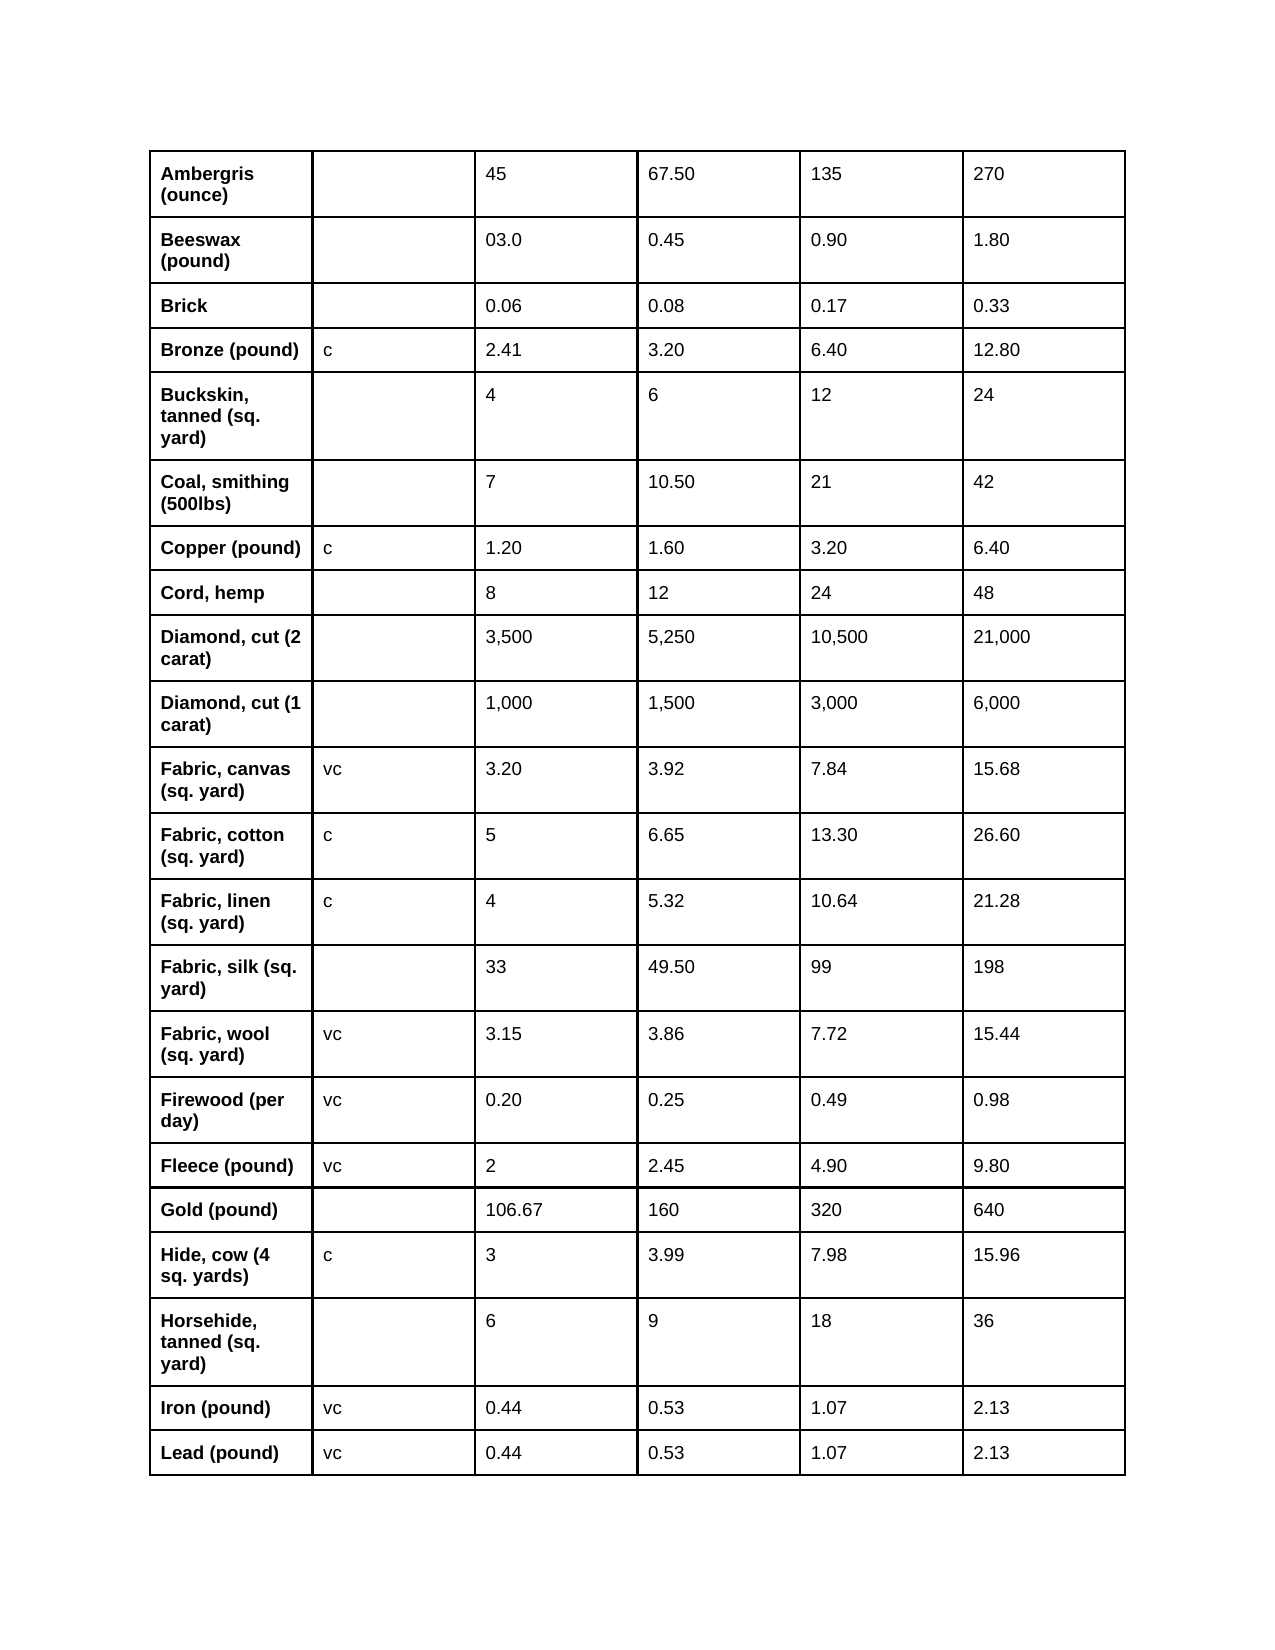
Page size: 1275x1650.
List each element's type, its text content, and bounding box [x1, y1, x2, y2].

table_cell 1,000 [476, 682, 636, 746]
table_cell 3,000 [801, 682, 962, 746]
table_cell [314, 152, 474, 216]
table_cell 3.20 [476, 748, 636, 812]
table_cell 10.64 [801, 880, 962, 944]
table_cell 8 [476, 571, 636, 614]
table_cell 42 [964, 461, 1124, 525]
table_cell [314, 218, 474, 282]
table_cell Firewood (per day) [151, 1078, 311, 1142]
table_cell 0.44 [476, 1387, 636, 1429]
table_cell Lead (pound) [151, 1431, 311, 1473]
table_cell 1.07 [801, 1431, 962, 1473]
table_cell c [314, 880, 474, 944]
table_cell 9 [639, 1299, 799, 1384]
table_cell 99 [801, 946, 962, 1010]
table_cell 6,000 [964, 682, 1124, 746]
table_cell 0.49 [801, 1078, 962, 1142]
table_cell 7.98 [801, 1233, 962, 1297]
table_cell 6.40 [801, 329, 962, 371]
table_cell [314, 571, 474, 614]
table_cell 36 [964, 1299, 1124, 1384]
table_cell [314, 616, 474, 680]
table_cell Fleece (pound) [151, 1144, 311, 1186]
table_cell 21.28 [964, 880, 1124, 944]
table_cell Fabric, canvas (sq. yard) [151, 748, 311, 812]
table_cell 33 [476, 946, 636, 1010]
table_cell Fabric, silk (sq. yard) [151, 946, 311, 1010]
table_cell 12 [801, 373, 962, 459]
table_cell 26.60 [964, 814, 1124, 878]
table_cell 0.06 [476, 284, 636, 327]
table_cell 21 [801, 461, 962, 525]
table_cell 1.20 [476, 527, 636, 569]
table_cell c [314, 1233, 474, 1297]
table_cell Brick [151, 284, 311, 327]
table_cell 7.84 [801, 748, 962, 812]
table_cell 5,250 [639, 616, 799, 680]
table_cell 0.33 [964, 284, 1124, 327]
table_cell 7.72 [801, 1012, 962, 1076]
table_cell 6 [476, 1299, 636, 1384]
table_cell 6.40 [964, 527, 1124, 569]
table_cell 270 [964, 152, 1124, 216]
table_cell [314, 284, 474, 327]
table_cell 3.20 [639, 329, 799, 371]
table_cell 0.17 [801, 284, 962, 327]
table_cell 12 [639, 571, 799, 614]
table_cell 0.08 [639, 284, 799, 327]
table_cell [314, 946, 474, 1010]
table_cell [314, 373, 474, 459]
table_cell Horsehide, tanned (sq. yard) [151, 1299, 311, 1384]
table_cell 15.96 [964, 1233, 1124, 1297]
table_cell 3.99 [639, 1233, 799, 1297]
table_cell 0.25 [639, 1078, 799, 1142]
table_cell 6.65 [639, 814, 799, 878]
table_cell 15.68 [964, 748, 1124, 812]
table_cell 49.50 [639, 946, 799, 1010]
table_cell 3,500 [476, 616, 636, 680]
table_cell Ambergris (ounce) [151, 152, 311, 216]
table_cell Diamond, cut (2 carat) [151, 616, 311, 680]
table_cell Diamond, cut (1 carat) [151, 682, 311, 746]
table_cell 2.41 [476, 329, 636, 371]
table_cell 0.53 [639, 1431, 799, 1473]
table_cell vc [314, 1431, 474, 1473]
table_cell Fabric, wool (sq. yard) [151, 1012, 311, 1076]
table_cell 03.0 [476, 218, 636, 282]
table_cell 2 [476, 1144, 636, 1186]
table_cell vc [314, 1012, 474, 1076]
table_cell 13.30 [801, 814, 962, 878]
table_cell 0.98 [964, 1078, 1124, 1142]
table_cell Buckskin, tanned (sq. yard) [151, 373, 311, 459]
table_cell Fabric, cotton (sq. yard) [151, 814, 311, 878]
table_cell 0.44 [476, 1431, 636, 1473]
table_cell 0.90 [801, 218, 962, 282]
table_cell 5 [476, 814, 636, 878]
table_cell 2.13 [964, 1431, 1124, 1473]
table_cell 0.45 [639, 218, 799, 282]
table_cell 15.44 [964, 1012, 1124, 1076]
table_cell c [314, 527, 474, 569]
table_cell 3.20 [801, 527, 962, 569]
table_cell 1.60 [639, 527, 799, 569]
table_cell 160 [639, 1189, 799, 1231]
table_cell 45 [476, 152, 636, 216]
table_cell 21,000 [964, 616, 1124, 680]
table_cell 3.92 [639, 748, 799, 812]
table_cell 1.07 [801, 1387, 962, 1429]
table_cell 3.15 [476, 1012, 636, 1076]
table_cell 7 [476, 461, 636, 525]
table_cell 1.80 [964, 218, 1124, 282]
table_cell Bronze (pound) [151, 329, 311, 371]
table_cell 3.86 [639, 1012, 799, 1076]
table_cell 24 [801, 571, 962, 614]
table_cell 67.50 [639, 152, 799, 216]
table_cell 3 [476, 1233, 636, 1297]
table_cell vc [314, 748, 474, 812]
table_cell 198 [964, 946, 1124, 1010]
table_cell [314, 1299, 474, 1384]
table_cell 2.13 [964, 1387, 1124, 1429]
table_cell [314, 682, 474, 746]
table_cell [314, 1189, 474, 1231]
table_cell 5.32 [639, 880, 799, 944]
table_cell Cord, hemp [151, 571, 311, 614]
table_cell 4 [476, 880, 636, 944]
table_cell 9.80 [964, 1144, 1124, 1186]
table_cell 135 [801, 152, 962, 216]
table_cell c [314, 814, 474, 878]
table_cell 0.20 [476, 1078, 636, 1142]
table_cell Copper (pound) [151, 527, 311, 569]
table_cell [314, 461, 474, 525]
table_cell vc [314, 1078, 474, 1142]
table_cell 4 [476, 373, 636, 459]
table_cell Beeswax (pound) [151, 218, 311, 282]
table_cell 10,500 [801, 616, 962, 680]
table_cell Hide, cow (4 sq. yards) [151, 1233, 311, 1297]
table_cell Gold (pound) [151, 1189, 311, 1231]
table_cell Coal, smithing (500lbs) [151, 461, 311, 525]
table_cell Iron (pound) [151, 1387, 311, 1429]
table_cell 6 [639, 373, 799, 459]
table_cell 4.90 [801, 1144, 962, 1186]
table_cell 0.53 [639, 1387, 799, 1429]
table_cell 48 [964, 571, 1124, 614]
table_cell 320 [801, 1189, 962, 1231]
table_cell 24 [964, 373, 1124, 459]
table_cell c [314, 329, 474, 371]
table_cell 106.67 [476, 1189, 636, 1231]
table_cell 1,500 [639, 682, 799, 746]
table_cell 640 [964, 1189, 1124, 1231]
table_cell vc [314, 1144, 474, 1186]
table_cell 12.80 [964, 329, 1124, 371]
table_cell 2.45 [639, 1144, 799, 1186]
table_cell vc [314, 1387, 474, 1429]
table_cell 18 [801, 1299, 962, 1384]
table_cell 10.50 [639, 461, 799, 525]
table_cell Fabric, linen (sq. yard) [151, 880, 311, 944]
